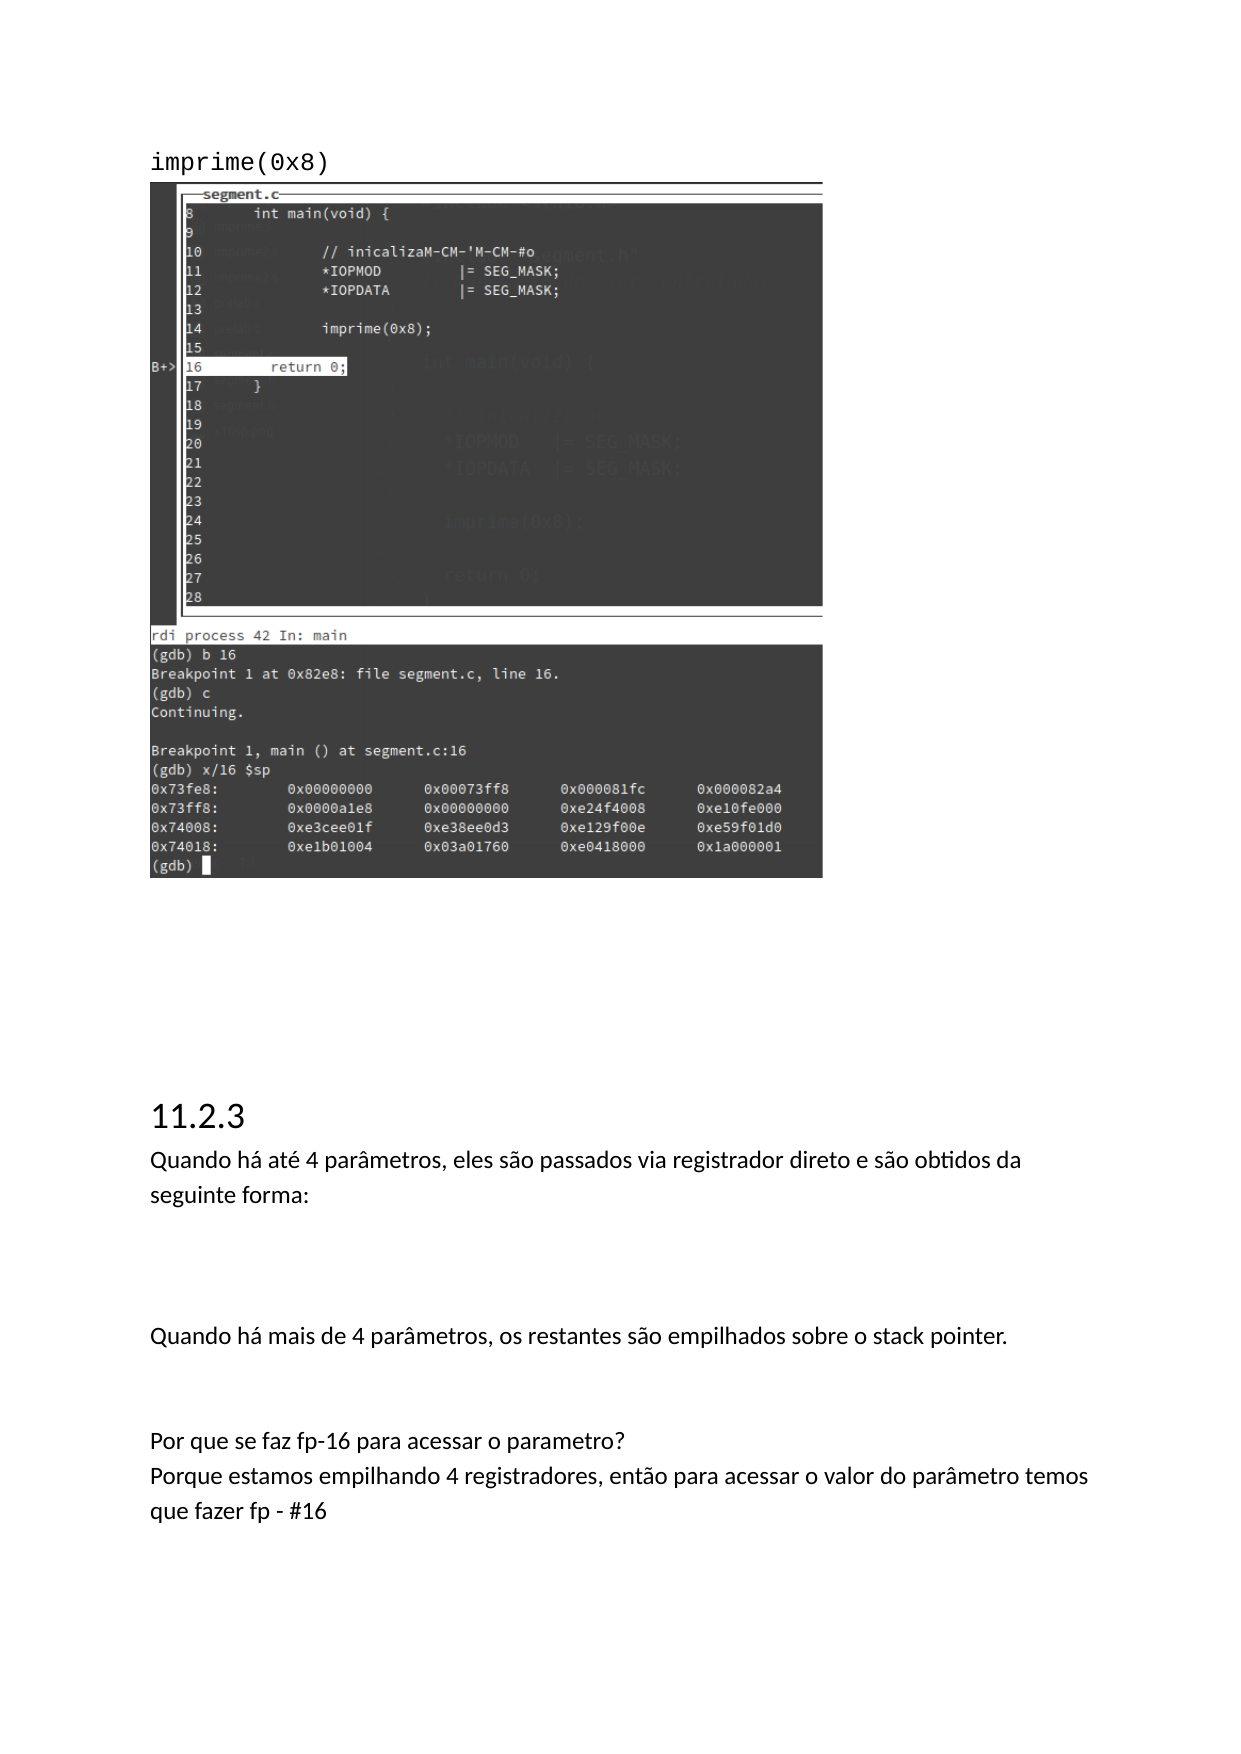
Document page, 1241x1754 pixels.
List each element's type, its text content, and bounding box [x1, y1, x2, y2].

text imprime(0x8) [150, 150, 1090, 178]
text Quando há mais de 4 parâmetros, os restantes são empilhados sobre o stack pointer. [150, 1320, 1090, 1351]
text Quando há até 4 parâmetros, eles são passados via registrador direto e são obtidos da seguinte forma: [150, 1145, 1090, 1210]
text 11.2.3 [150, 1092, 1090, 1138]
text Por que se faz fp-16 para acessar o parametro? [150, 1425, 1090, 1456]
text Porque estamos empilhando 4 registradores, então para acessar o valor do parâmetro temos que fazer fp - #16 [150, 1460, 1090, 1526]
